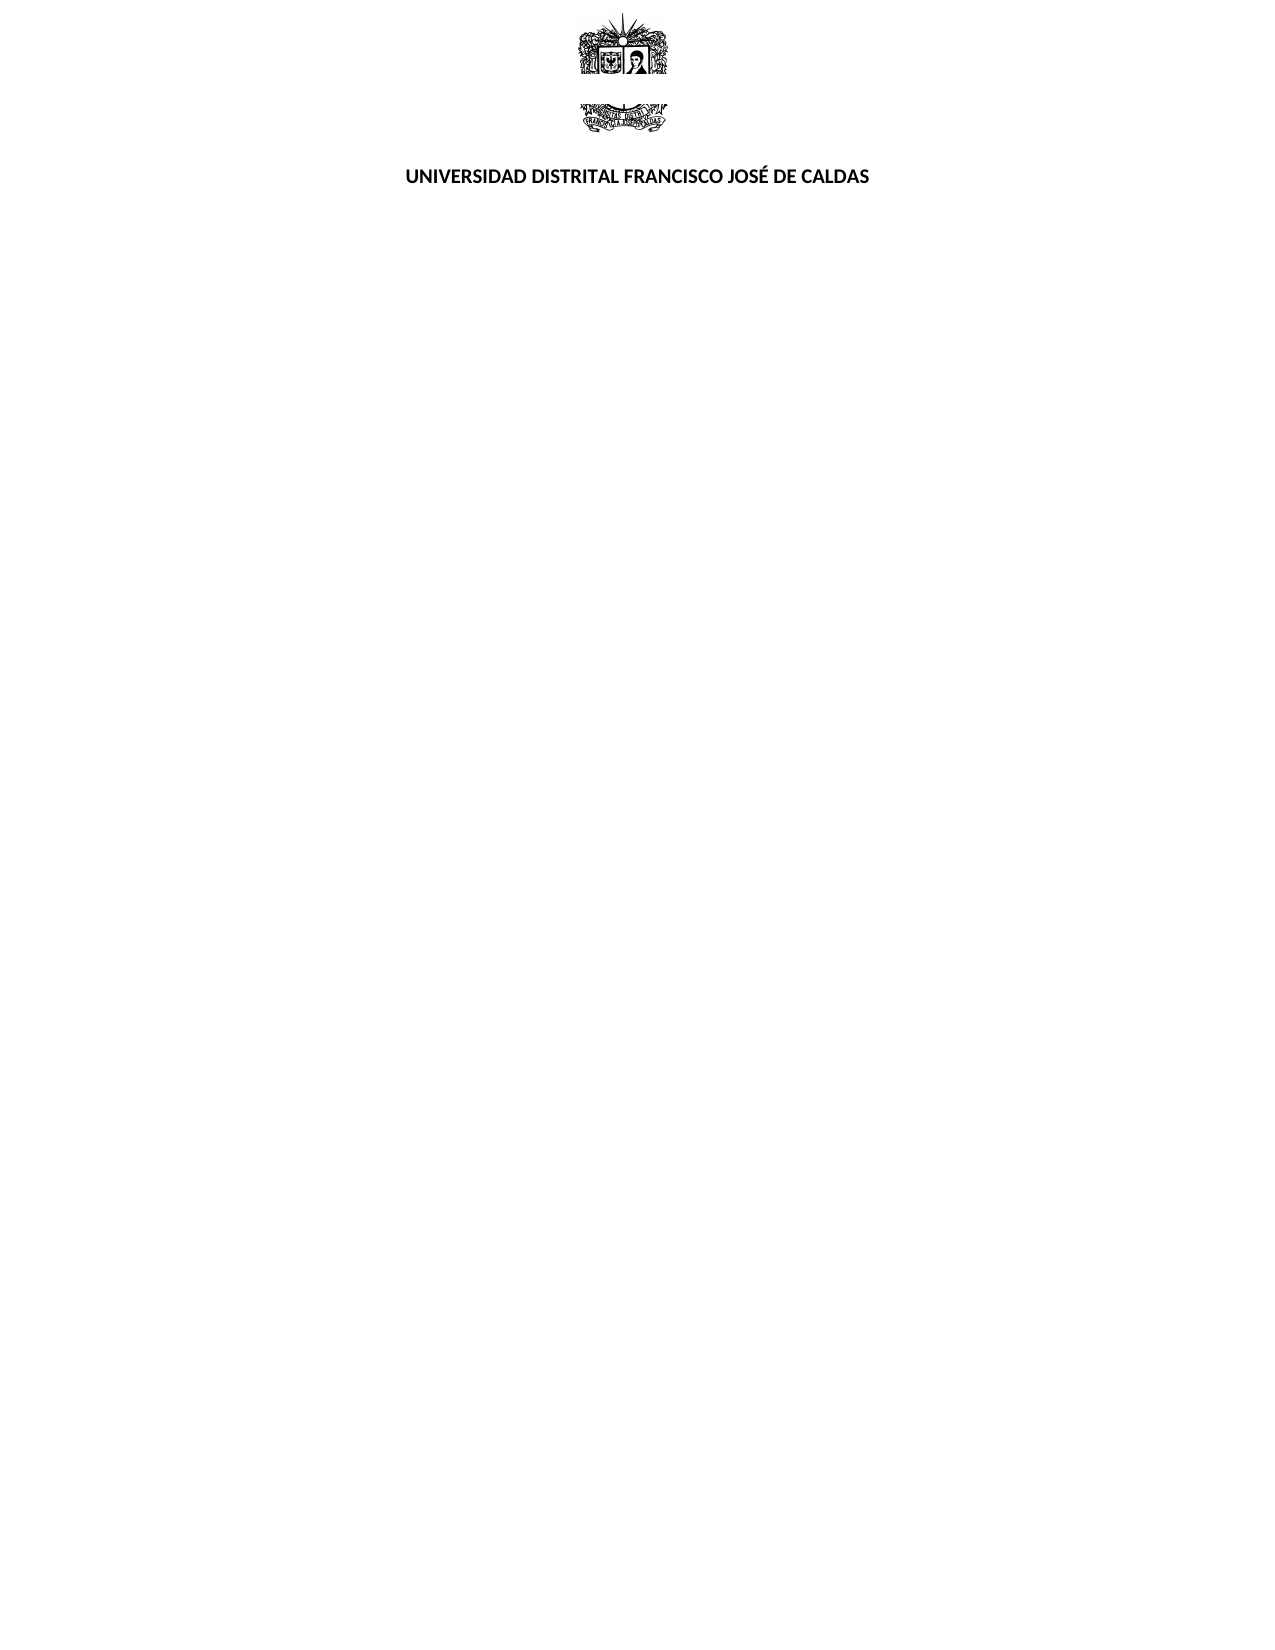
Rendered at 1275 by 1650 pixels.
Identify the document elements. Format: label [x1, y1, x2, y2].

picture [576, 10, 671, 74]
picture [576, 104, 671, 134]
